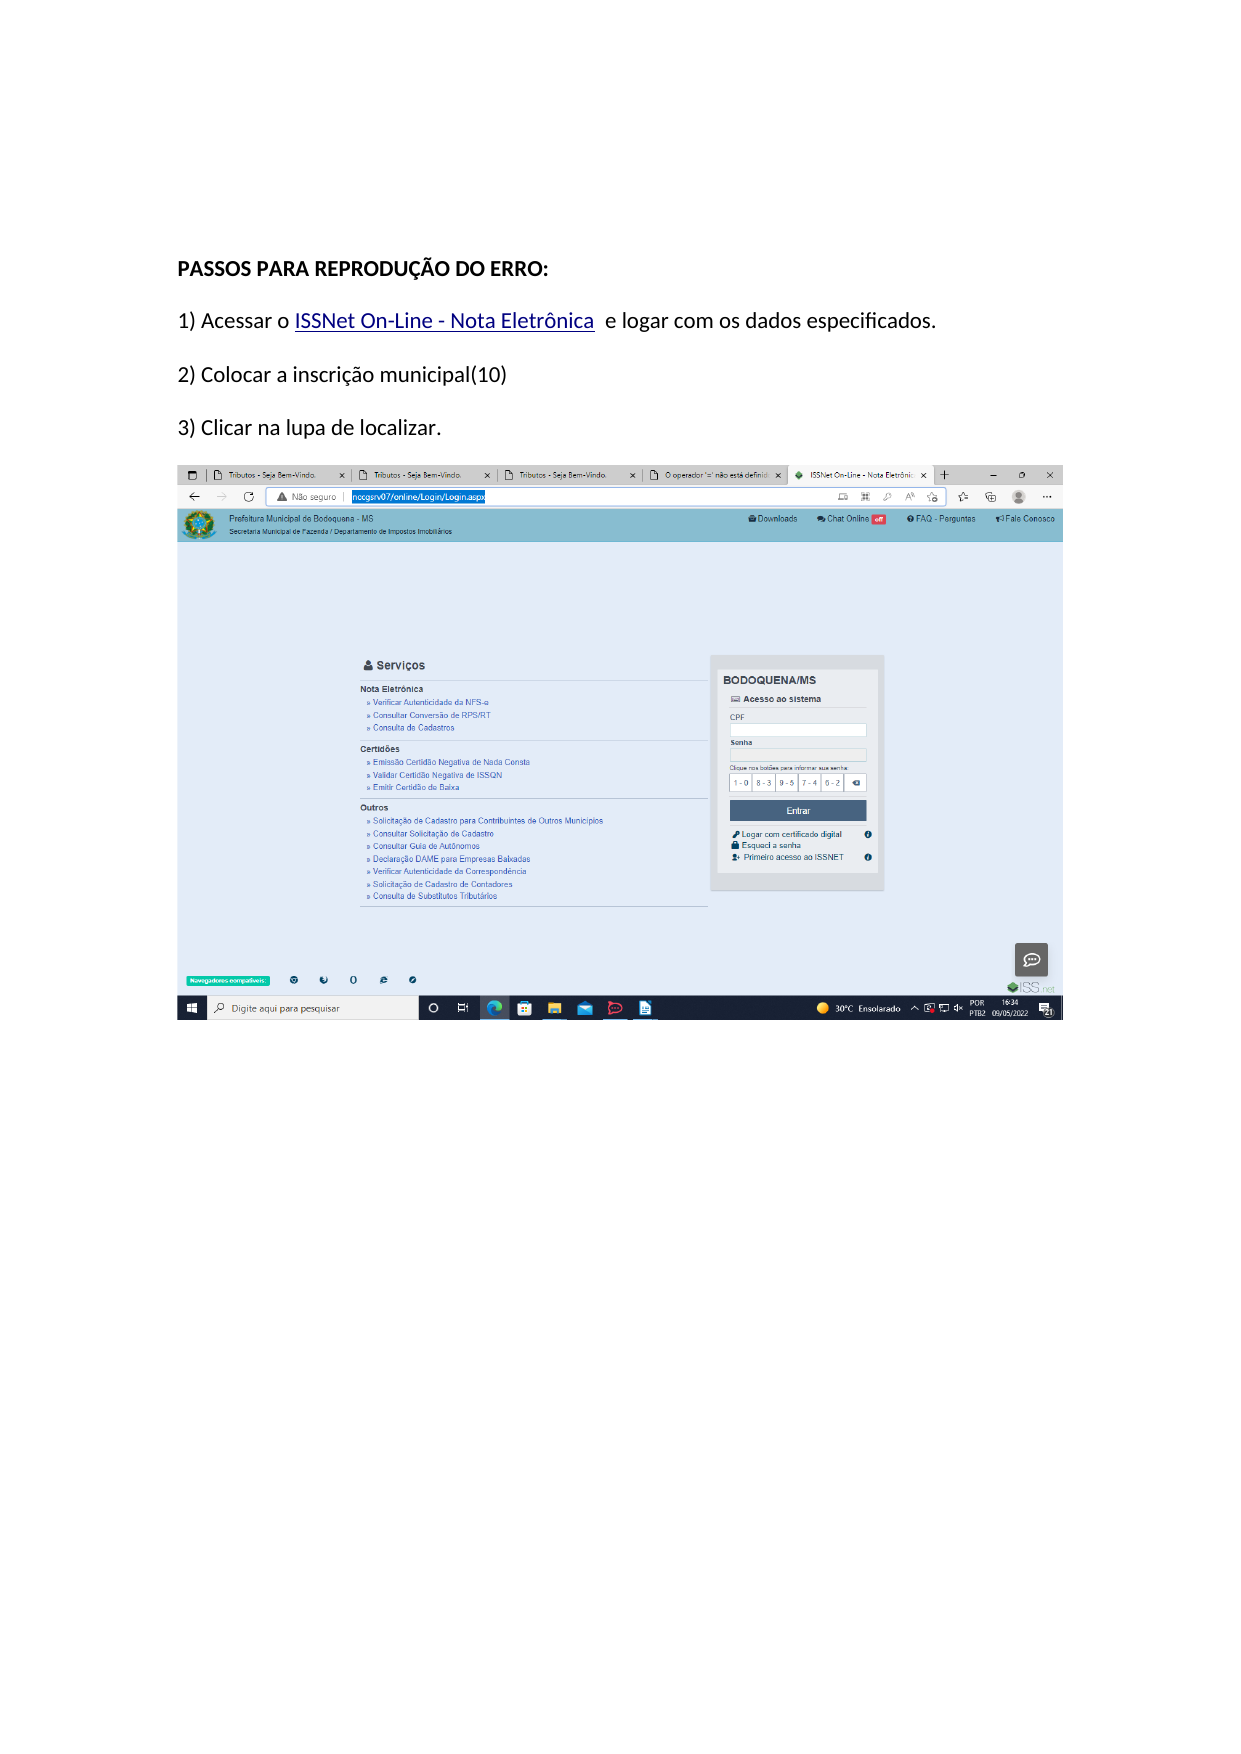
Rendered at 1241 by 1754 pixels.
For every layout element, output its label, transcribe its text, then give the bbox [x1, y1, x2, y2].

text 2) Colocar a inscrição municipal(10) [177, 360, 1063, 388]
text 1) Acessar o ISSNet On-Line - Nota Eletrônica e logar com os dados especificados. [177, 307, 1063, 335]
picture [177, 465, 1063, 1020]
text PASSOS PARA REPRODUÇÃO DO ERRO: [177, 254, 1063, 282]
text 3) Clicar na lupa de localizar. [177, 413, 1063, 441]
